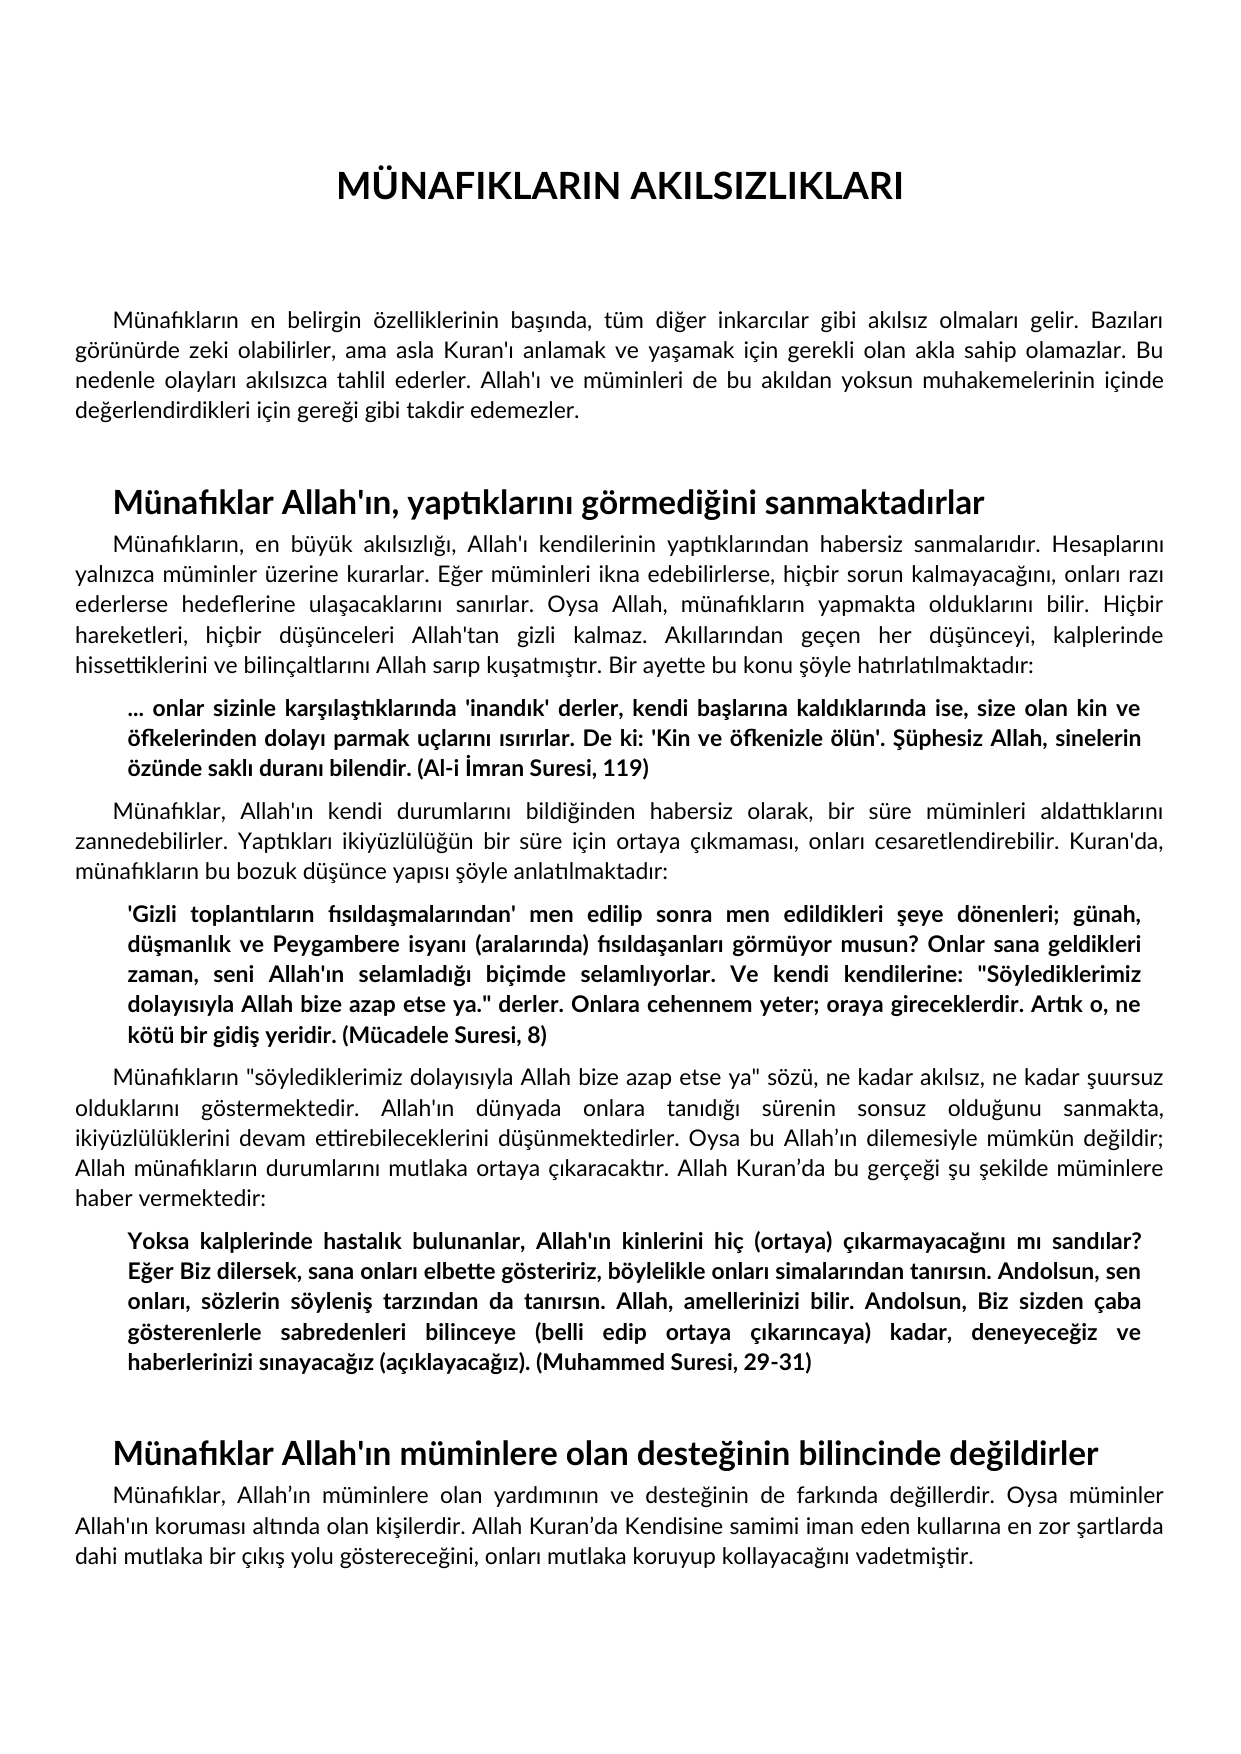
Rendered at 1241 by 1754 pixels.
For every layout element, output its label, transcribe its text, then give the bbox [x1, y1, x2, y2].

text 'Gizli toplantıların fısıldaşmalarından' men edilip sonra men edildikleri şeye dönenleri; günah, düşmanlık ve Peygambere isyanı (aralarında) fısıldaşanları görmüyor musun? Onlar sana geldikleri zaman, seni Allah'ın selamladığı biçimde selamlıyorlar. Ve kendi kendilerine: "Söylediklerimiz dolayısıyla Allah bize azap etse ya." derler. Onlara cehennem yeter; oraya gireceklerdir. Artık o, ne kötü bir gidiş yeridir. (Mücadele Suresi, 8) [127, 899, 1143, 1048]
text Münafıklar, Allah'ın kendi durumlarını bildiğinden habersiz olarak, bir süre müminleri aldattıklarını zannedebilirler. Yaptıkları ikiyüzlülüğün bir süre için ortaya çıkmaması, onları cesaretlendirebilir. Kuran'da, münafıkların bu bozuk düşünce yapısı şöyle anlatılmaktadır: [75, 796, 1165, 884]
text Münafıkların en belirgin özelliklerinin başında, tüm diğer inkarcılar gibi akılsız olmaları gelir. Bazıları görünürde zeki olabilirler, ama asla Kuran'ı anlamak ve yaşamak için gerekli olan akla sahip olamazlar. Bu nedenle olayları akılsızca tahlil ederler. Allah'ı ve müminleri de bu akıldan yoksun muhakemelerinin içinde değerlendirdikleri için gereği gibi takdir edemezler. [75, 305, 1165, 423]
subtitle Münafıklar Allah'ın müminlere olan desteğinin bilincinde değildirler [112, 1433, 1165, 1473]
text Yoksa kalplerinde hastalık bulunanlar, Allah'ın kinlerini hiç (ortaya) çıkarmayacağını mı sandılar? Eğer Biz dilersek, sana onları elbette gösteririz, böylelikle onları simalarından tanırsın. Andolsun, sen onları, sözlerin söyleniş tarzından da tanırsın. Allah, amellerinizi bilir. Andolsun, Biz sizden çaba gösterenlerle sabredenleri bilinceye (belli edip ortaya çıkarıncaya) kadar, deneyeceğiz ve haberlerinizi sınayacağız (açıklayacağız). (Muhammed Suresi, 29-31) [127, 1227, 1143, 1375]
subtitle MÜNAFIKLARIN AKILSIZLIKLARI [75, 162, 1165, 207]
text ... onlar sizinle karşılaştıklarında 'inandık' derler, kendi başlarına kaldıklarında ise, size olan kin ve öfkelerinden dolayı parmak uçlarını ısırırlar. De ki: 'Kin ve öfkenizle ölün'. Şüphesiz Allah, sinelerin özünde saklı duranı bilendir. (Al-i İmran Suresi, 119) [127, 693, 1143, 781]
text Münafıkların "söylediklerimiz dolayısıyla Allah bize azap etse ya" sözü, ne kadar akılsız, ne kadar şuursuz olduklarını göstermektedir. Allah'ın dünyada onlara tanıdığı sürenin sonsuz olduğunu sanmakta, ikiyüzlülüklerini devam ettirebileceklerini düşünmektedirler. Oysa bu Allah’ın dilemesiyle mümkün değildir; Allah münafıkların durumlarını mutlaka ortaya çıkaracaktır. Allah Kuran’da bu gerçeği şu şekilde müminlere haber vermektedir: [75, 1063, 1165, 1211]
text Münafıklar, Allah’ın müminlere olan yardımının ve desteğinin de farkında değillerdir. Oysa müminler Allah'ın koruması altında olan kişilerdir. Allah Kuran’da Kendisine samimi iman eden kullarına en zor şartlarda dahi mutlaka bir çıkış yolu göstereceğini, onları mutlaka koruyup kollayacağını vadetmiştir. [75, 1481, 1165, 1569]
subtitle Münafıklar Allah'ın, yaptıklarını görmediğini sanmaktadırlar [112, 481, 1165, 521]
text Münafıkların, en büyük akılsızlığı, Allah'ı kendilerinin yaptıklarından habersiz sanmalarıdır. Hesaplarını yalnızca müminler üzerine kurarlar. Eğer müminleri ikna edebilirlerse, hiçbir sorun kalmayacağını, onları razı ederlerse hedeflerine ulaşacaklarını sanırlar. Oysa Allah, münafıkların yapmakta olduklarını bilir. Hiçbir hareketleri, hiçbir düşünceleri Allah'tan gizli kalmaz. Akıllarından geçen her düşünceyi, kalplerinde hissettiklerini ve bilinçaltlarını Allah sarıp kuşatmıştır. Bir ayette bu konu şöyle hatırlatılmaktadır: [75, 530, 1165, 678]
